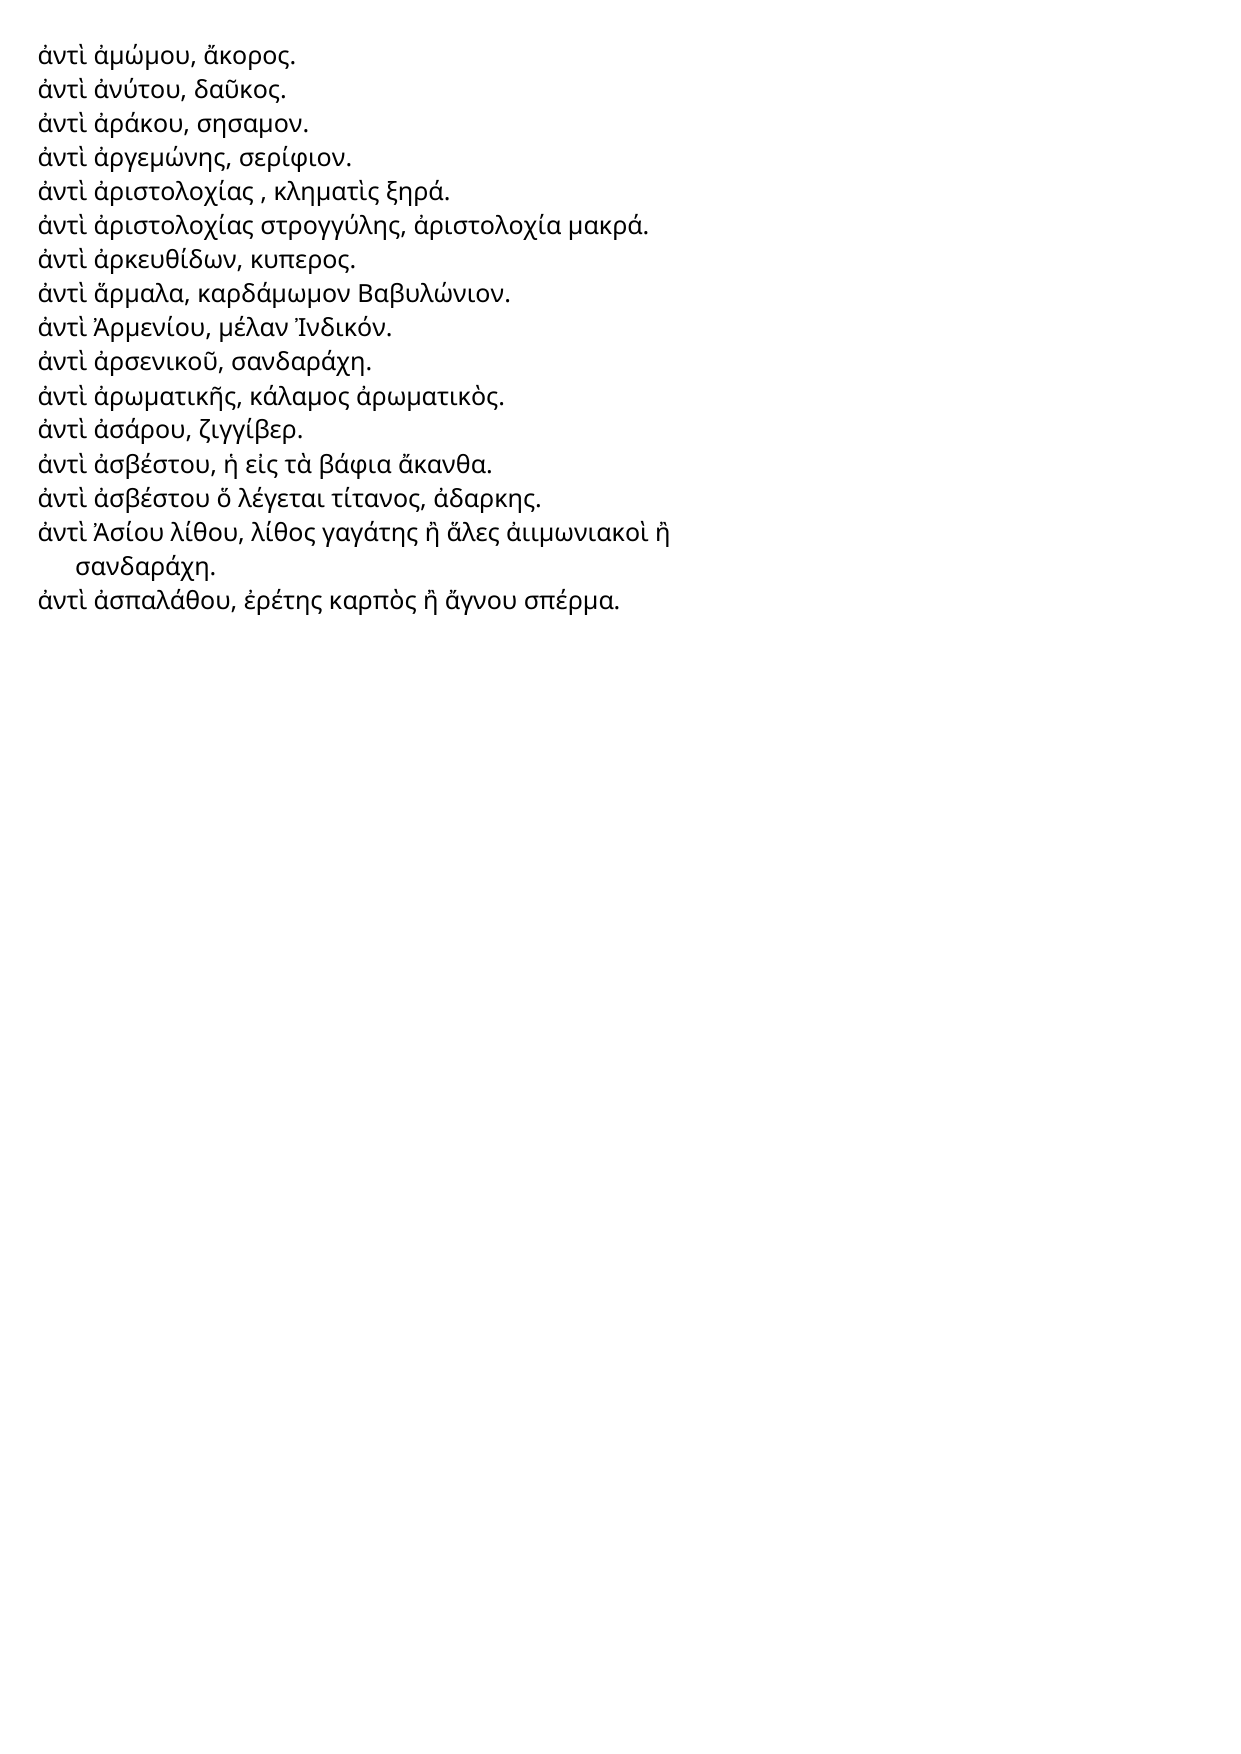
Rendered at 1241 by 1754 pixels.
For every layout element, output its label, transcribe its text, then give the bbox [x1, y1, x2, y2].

text ἀντὶ ἀσάρου, ζιγγίβερ. [37, 412, 1203, 446]
text ἀντὶ ἀμώμου, ἄκορος. [37, 37, 1203, 72]
text ἀντὶ ἀσβέστου ὅ λέγεται τίτανος, ἀδαρκης. [37, 480, 1203, 514]
text ἀντὶ Ἀσίου λίθου, λίθος γαγάτης ἢ ἅλες ἀιιμωνιακοὶ ἢ σανδαράχη. [37, 514, 1203, 582]
text ἀντὶ Ἀρμενίου, μέλαν Ἰνδικόν. [37, 310, 1203, 344]
text ἀντὶ ἀσπαλάθου, ἐρέτης καρπὸς ἢ ἄγνου σπέρμα. [37, 582, 1203, 617]
text ἀντὶ ἀργεμώνης, σερίφιον. [37, 140, 1203, 174]
text ἀντὶ ἀσβέστου, ἡ εἰς τὰ βάφια ἄκανθα. [37, 446, 1203, 480]
text ἀντὶ ἀρσενικοῦ, σανδαράχη. [37, 344, 1203, 378]
text ἀντὶ ἀριστολοχίας στρογγύλης, ἀριστολοχία μακρά. [37, 208, 1203, 242]
text ἀντὶ ἀρωματικῆς, κάλαμος ἀρωματικὸς. [37, 378, 1203, 412]
text ἀντὶ ἅρμαλα, καρδάμωμον Βαβυλώνιον. [37, 276, 1203, 310]
text ἀντὶ ἀράκου, σησαμον. [37, 106, 1203, 140]
text ἀντὶ ἀρκευθίδων, κυπερος. [37, 242, 1203, 276]
text ἀντὶ ἀνύτου, δαῦκος. [37, 72, 1203, 106]
text ἀντὶ ἀριστολοχίας , κληματὶς ξηρά. [37, 174, 1203, 208]
